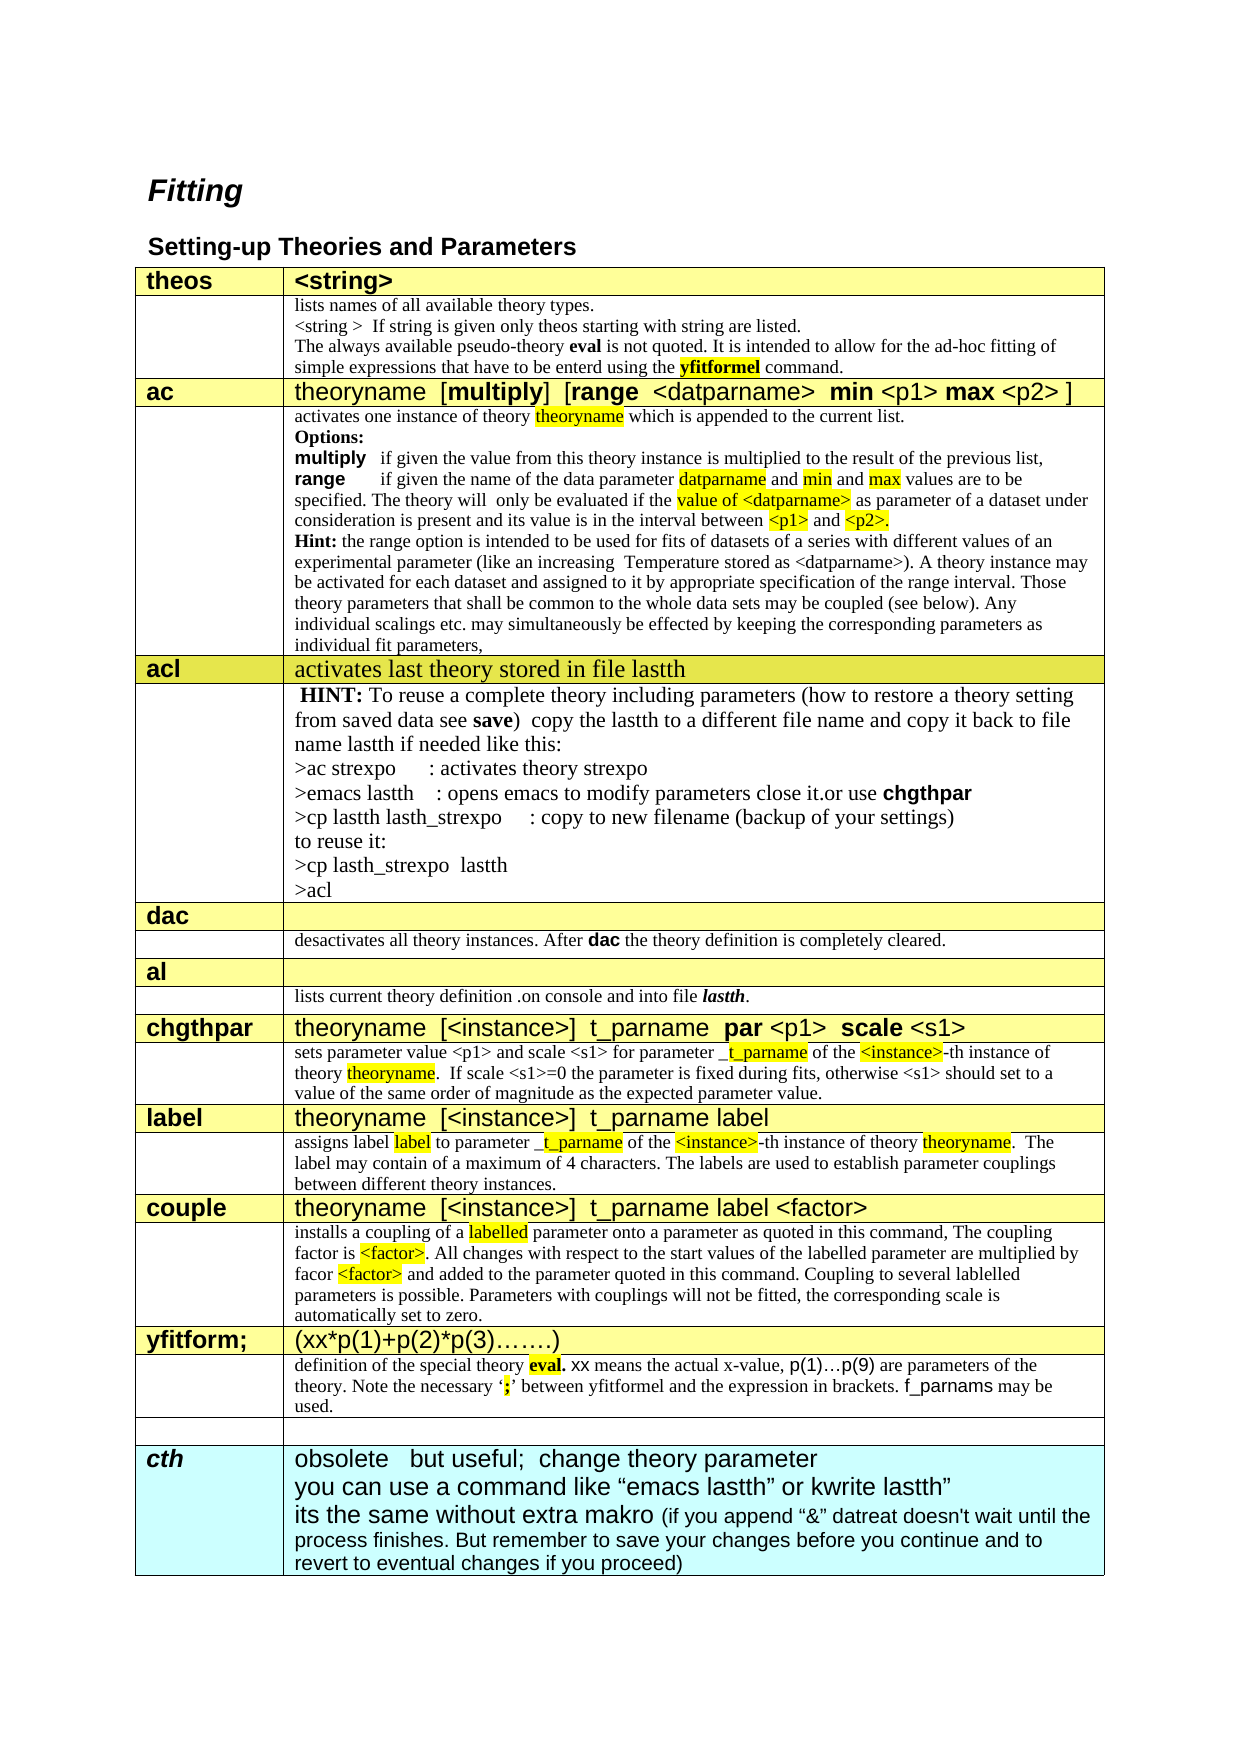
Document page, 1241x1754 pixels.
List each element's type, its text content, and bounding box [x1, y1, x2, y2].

table_cell (xx*p(1)+p(2)*p(3)…….) [284, 1327, 1104, 1354]
subtitle Fitting [148, 173, 1092, 207]
table_cell chgthpar [136, 1015, 283, 1042]
table_cell definition of the special theory eval. xx means the actual x-value, p(1)…p(9) are parameters of the theory. Note the necessary ‘;’ between yfitformel and the expression in brackets. f_parnams may be used. [284, 1355, 1104, 1417]
subtitle Setting-up Theories and Parameters [148, 232, 1092, 260]
table_cell [284, 903, 1104, 930]
table_cell [136, 1355, 283, 1417]
table_cell obsolete but useful; change theory parameter you can use a command like “emacs lastth” or kwrite lastth” its the same without extra makro (if you append “&” datreat doesn't wait until the process finishes. But remember to save your changes before you continue and to revert to eventual changes if you proceed) [284, 1446, 1104, 1575]
table_cell assigns label label to parameter _t_parname of the <instance>-th instance of theory theoryname. The label may contain of a maximum of 4 characters. The labels are used to establish parameter couplings between different theory instances. [284, 1133, 1104, 1194]
table_cell [136, 1223, 283, 1326]
table_header theos [136, 268, 283, 295]
table_cell lists current theory definition .on console and into file lastth. [284, 987, 1104, 1013]
table_cell acl [136, 656, 283, 683]
table_header <string> [284, 268, 1104, 295]
table_cell [136, 1418, 283, 1445]
table_cell [284, 959, 1104, 986]
table_cell [136, 296, 283, 378]
table_cell cth [136, 1446, 283, 1575]
table_cell [136, 987, 283, 1013]
table_cell [136, 684, 283, 902]
table_cell theoryname [<instance>] t_parname label <factor> [284, 1195, 1104, 1222]
table_cell desactivates all theory instances. After dac the theory definition is completely cleared. [284, 931, 1104, 958]
table_cell label [136, 1105, 283, 1132]
table_cell sets parameter value <p1> and scale <s1> for parameter _t_parname of the <instance>-th instance of theory theoryname. If scale <s1>=0 the parameter is fixed during fits, otherwise <s1> should set to a value of the same order of magnitude as the expected parameter value. [284, 1043, 1104, 1104]
table_cell lists names of all available theory types. <string > If string is given only theos starting with string are listed. The always available pseudo-theory eval is not quoted. It is intended to allow for the ad-hoc fitting of simple expressions that have to be enterd using the yfitformel command. [284, 296, 1104, 378]
table_cell [136, 407, 283, 655]
table_cell dac [136, 903, 283, 930]
table_cell theoryname [multiply] [range <datparname> min <p1> max <p2> ] [284, 379, 1104, 406]
table_cell [136, 1043, 283, 1104]
table_cell al [136, 959, 283, 986]
table_cell [136, 931, 283, 958]
table_cell activates last theory stored in file lastth [284, 656, 1104, 683]
table_cell [136, 1133, 283, 1194]
table_cell [284, 1418, 1104, 1445]
table_cell installs a coupling of a labelled parameter onto a parameter as quoted in this command, The coupling factor is <factor>. All changes with respect to the start values of the labelled parameter are multiplied by facor <factor> and added to the parameter quoted in this command. Coupling to several lablelled parameters is possible. Parameters with couplings will not be fitted, the corresponding scale is automatically set to zero. [284, 1223, 1104, 1326]
table_cell ac [136, 379, 283, 406]
table_cell theoryname [<instance>] t_parname par <p1> scale <s1> [284, 1015, 1104, 1042]
table_cell theoryname [<instance>] t_parname label [284, 1105, 1104, 1132]
table_cell HINT: To reuse a complete theory including parameters (how to restore a theory setting from saved data see save) copy the lastth to a different file name and copy it back to file name lastth if needed like this: >ac strexpo : activates theory strexpo >emacs lastth : opens emacs to modify parameters close it.or use chgthpar >cp lastth lasth_strexpo : copy to new filename (backup of your settings) to reuse it: >cp lasth_strexpo lastth >acl [284, 684, 1104, 902]
table_cell couple [136, 1195, 283, 1222]
table_cell activates one instance of theory theoryname which is appended to the current list. Options: multiply if given the value from this theory instance is multiplied to the result of the previous list, range if given the name of the data parameter datparname and min and max values are to be specified. The theory will only be evaluated if the value of <datparname> as parameter of a dataset under consideration is present and its value is in the interval between <p1> and <p2>. Hint: the range option is intended to be used for fits of datasets of a series with different values of an experimental parameter (like an increasing Temperature stored as <datparname>). A theory instance may be activated for each dataset and assigned to it by appropriate specification of the range interval. Those theory parameters that shall be common to the whole data sets may be coupled (see below). Any individual scalings etc. may simultaneously be effected by keeping the corresponding parameters as individual fit parameters, [284, 407, 1104, 655]
table_cell yfitform; [136, 1327, 283, 1354]
